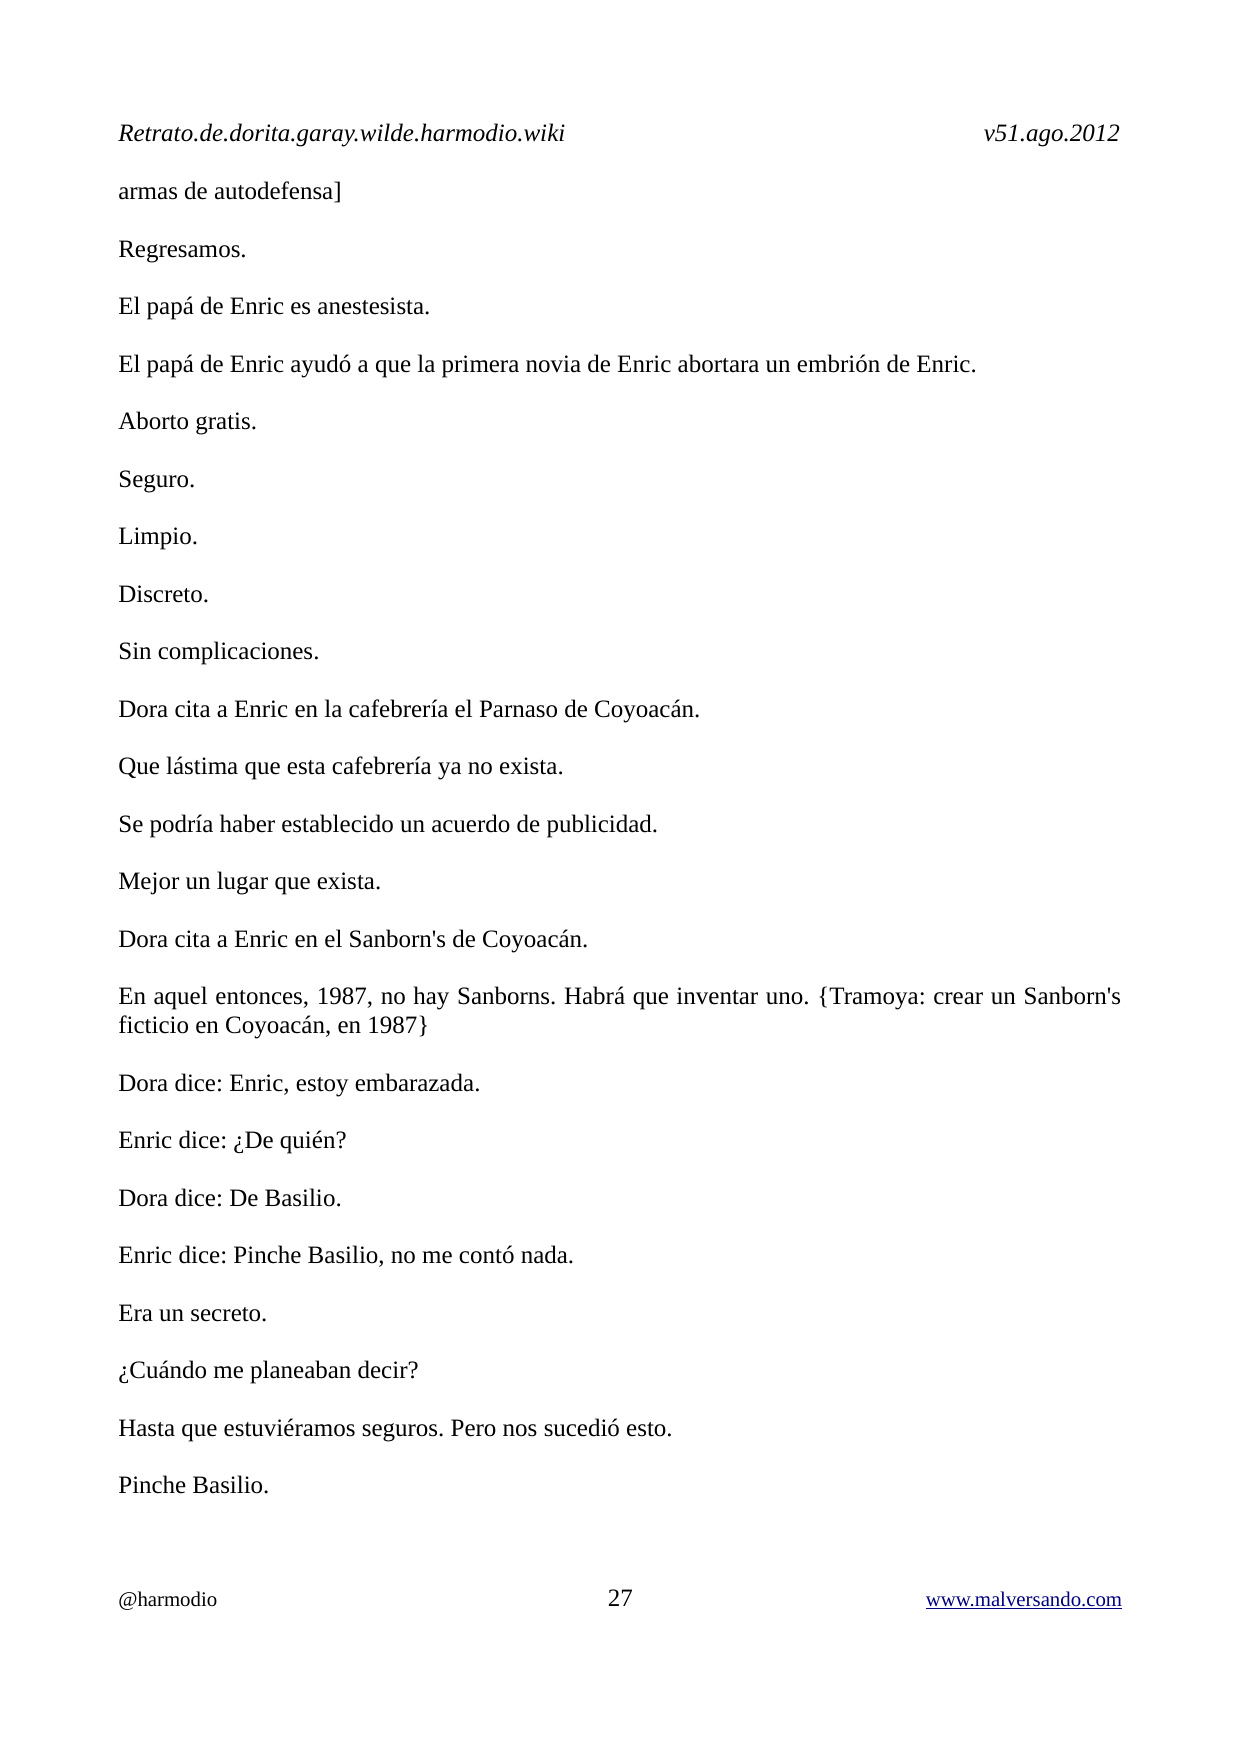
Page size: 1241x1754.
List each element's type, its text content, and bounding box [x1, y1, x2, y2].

text El papá de Enric es anestesista. [118, 291, 1122, 320]
text Regresamos. [118, 234, 1122, 263]
text Era un secreto. [118, 1298, 1122, 1326]
text Hasta que estuviéramos seguros. Pero nos sucedió esto. [118, 1413, 1122, 1441]
text Limpio. [118, 521, 1122, 550]
text Dora dice: Enric, estoy embarazada. [118, 1068, 1122, 1096]
text En aquel entonces, 1987, no hay Sanborns. Habrá que inventar uno. {Tramoya: crear un Sanborn's ficticio en Coyoacán, en 1987} [118, 981, 1122, 1039]
text Discreto. [118, 579, 1122, 608]
text Aborto gratis. [118, 406, 1122, 435]
text Mejor un lugar que exista. [118, 866, 1122, 895]
text ¿Cuándo me planeaban decir? [118, 1355, 1122, 1384]
text Enric dice: Pinche Basilio, no me contó nada. [118, 1240, 1122, 1269]
text Se podría haber establecido un acuerdo de publicidad. [118, 809, 1122, 838]
text Seguro. [118, 464, 1122, 493]
text Dora cita a Enric en el Sanborn's de Coyoacán. [118, 924, 1122, 953]
text Dora dice: De Basilio. [118, 1183, 1122, 1211]
text El papá de Enric ayudó a que la primera novia de Enric abortara un embrión de Enric. [118, 349, 1122, 378]
text armas de autodefensa] [118, 176, 1122, 205]
text Enric dice: ¿De quién? [118, 1125, 1122, 1154]
text Que lástima que esta cafebrería ya no exista. [118, 751, 1122, 780]
text Sin complicaciones. [118, 636, 1122, 665]
text Pinche Basilio. [118, 1470, 1122, 1499]
text Dora cita a Enric en la cafebrería el Parnaso de Coyoacán. [118, 694, 1122, 723]
